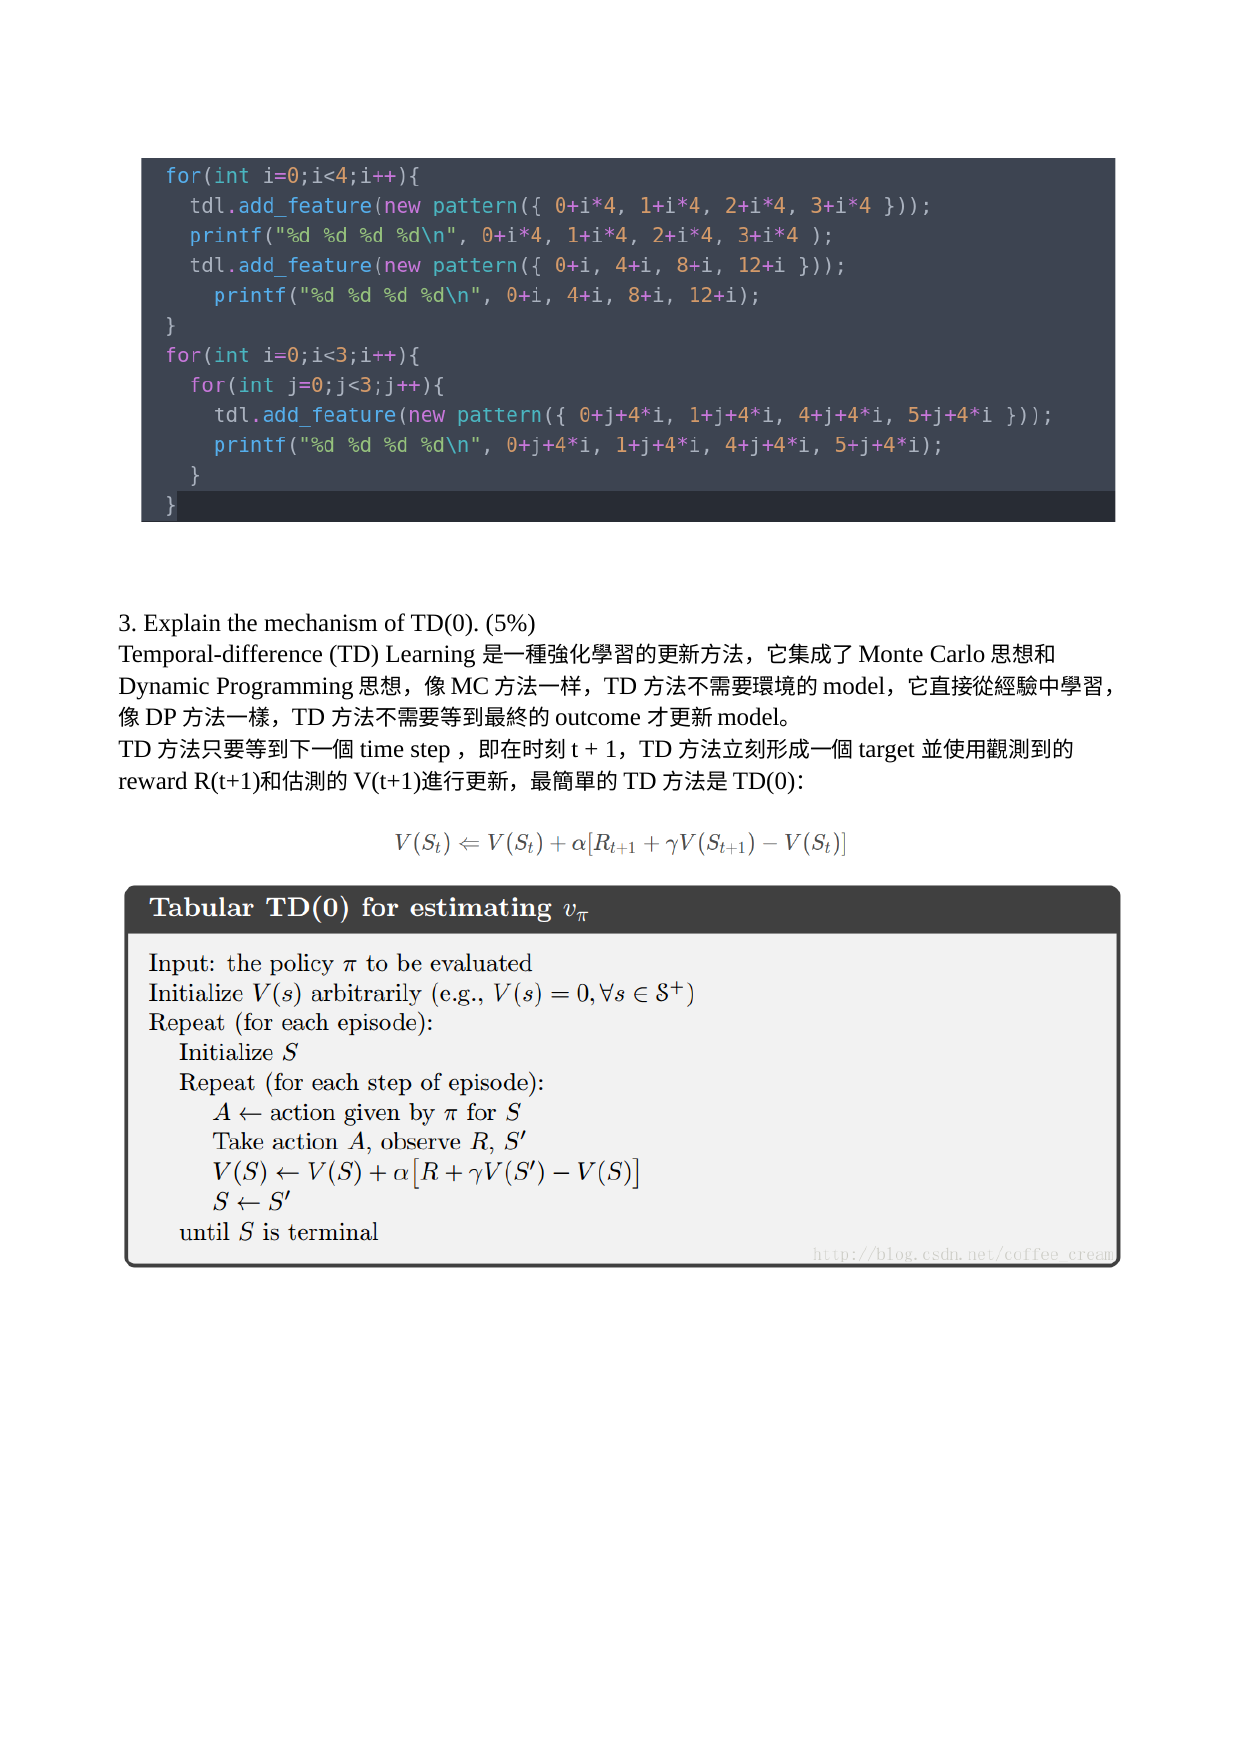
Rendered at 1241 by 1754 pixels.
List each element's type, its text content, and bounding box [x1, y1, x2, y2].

picture [388, 824, 853, 862]
picture [141, 158, 1116, 522]
text Temporal-difference (TD) Learning 是一種強化學習的更新方法，它集成了Monte Carlo思想和Dynamic Programming思想，像MC方法一样，TD 方法不需要環境的model，它直接從經驗中學習，像 DP 方法一樣，TD 方法不需要等到最終的 outcome 才更新model。 [118, 637, 1122, 732]
text 3. Explain the mechanism of TD(0). (5%) [118, 608, 1122, 637]
text TD 方法只要等到下一個 time step ，即在时刻 t + 1，TD 方法立刻形成一個 target 並使用觀測到的reward R(t+1)和估測的 V(t+1)進行更新，最簡單的 TD 方法是TD(0)： [118, 732, 1122, 795]
picture [118, 881, 1123, 1272]
